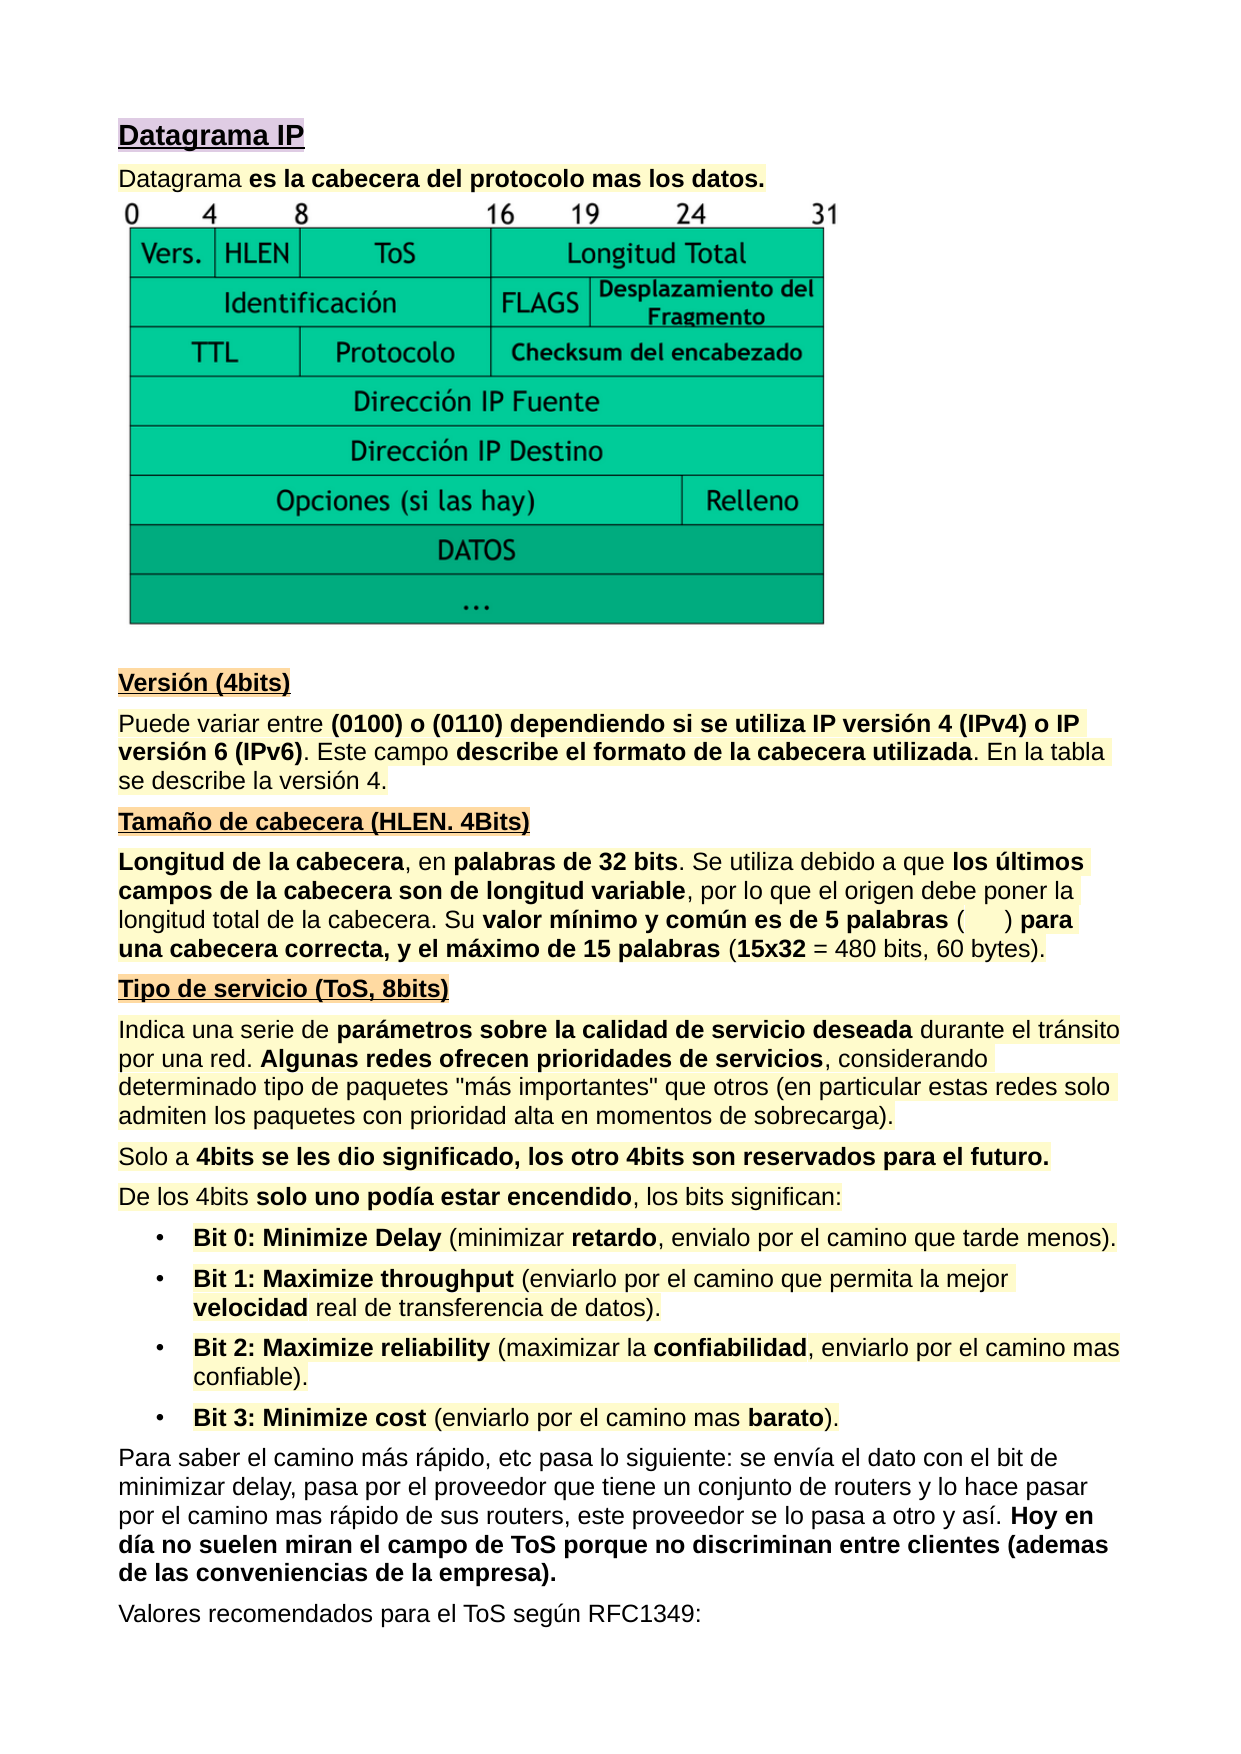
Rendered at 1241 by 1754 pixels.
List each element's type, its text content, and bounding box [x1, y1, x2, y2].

picture [119, 198, 840, 628]
text Datagrama es la cabecera del protocolo mas los datos. [118, 163, 1122, 192]
text Longitud de la cabecera, en palabras de 32 bits. Se utiliza debido a que los últimos campos de la cabecera son de longitud variable, por lo que el origen debe poner la longitud total de la cabecera. Su valor mínimo y común es de 5 palabras ( ) para una cabecera correcta, y el máximo de 15 palabras (15x32 = 480 bits, 60 bytes). [118, 847, 1122, 962]
list Bit 2: Maximize reliability (maximizar la confiabilidad, enviarlo por el camino mas confiable). [156, 1333, 1122, 1391]
list Bit 3: Minimize cost (enviarlo por el camino mas barato). [156, 1403, 1122, 1432]
text Tipo de servicio (ToS, 8bits) [118, 974, 1122, 1003]
text De los 4bits solo uno podía estar encendido, los bits significan: [118, 1182, 1122, 1211]
text Indica una serie de parámetros sobre la calidad de servicio deseada durante el tránsito por una red. Algunas redes ofrecen prioridades de servicios, considerando determinado tipo de paquetes "más importantes" que otros (en particular estas redes solo admiten los paquetes con prioridad alta en momentos de sobrecarga). [118, 1015, 1122, 1130]
text Datagrama IP [118, 118, 1122, 152]
text Versión (4bits) [118, 668, 1122, 697]
text Puede variar entre (0100) o (0110) dependiendo si se utiliza IP versión 4 (IPv4) o IP versión 6 (IPv6). Este campo describe el formato de la cabecera utilizada. En la tabla se describe la versión 4. [118, 709, 1122, 795]
text Solo a 4bits se les dio significado, los otro 4bits son reservados para el futuro. [118, 1142, 1122, 1171]
list Bit 0: Minimize Delay (minimizar retardo, envialo por el camino que tarde menos). [156, 1223, 1122, 1252]
list Bit 1: Maximize throughput (enviarlo por el camino que permita la mejor velocidad real de transferencia de datos). [156, 1264, 1122, 1321]
text Para saber el camino más rápido, etc pasa lo siguiente: se envía el dato con el bit de minimizar delay, pasa por el proveedor que tiene un conjunto de routers y lo hace pasar por el camino mas rápido de sus routers, este proveedor se lo pasa a otro y así. Hoy en día no suelen miran el campo de ToS porque no discriminan entre clientes (ademas de las conveniencias de la empresa). [118, 1443, 1122, 1587]
text Tamaño de cabecera (HLEN. 4Bits) [118, 807, 1122, 836]
text Valores recomendados para el ToS según RFC1349: [118, 1599, 1122, 1628]
